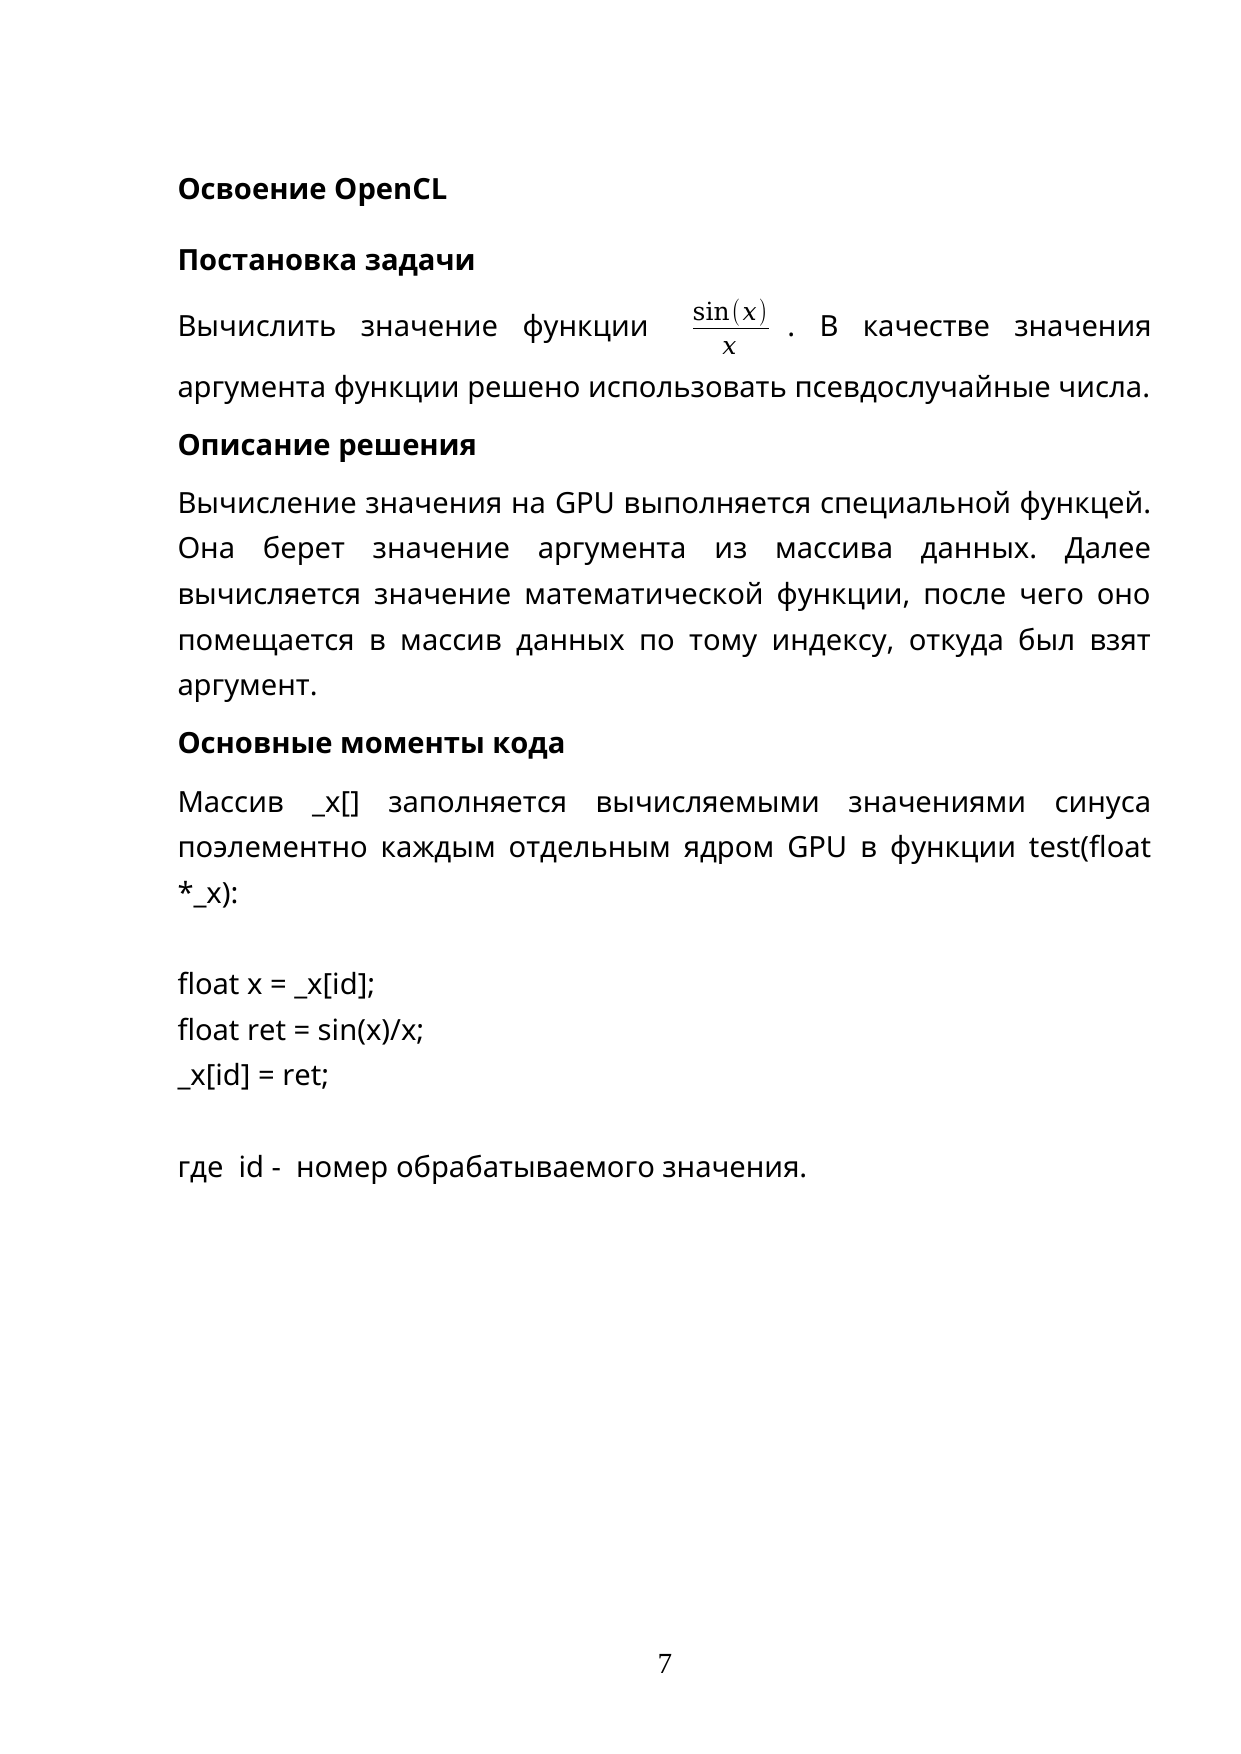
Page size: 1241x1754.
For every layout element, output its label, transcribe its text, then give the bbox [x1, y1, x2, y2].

text _x[id] = ret; [177, 1054, 1152, 1094]
text Массив _x[] заполняется вычисляемыми значениями синуса поэлементно каждым отдельным ядром GPU в функции test(float *_x): [177, 781, 1152, 912]
text Вычислить значение функции . В качестве значения аргумента функции решено использовать псевдослучайные числа. [177, 297, 1152, 406]
text где id - номер обрабатываемого значения. [177, 1146, 1152, 1186]
subtitle Постановка задачи [177, 239, 1152, 278]
subtitle Освоение OpenCL [177, 168, 1152, 208]
text float x = _x[id]; [177, 963, 1152, 1003]
subtitle Основные моменты кода [177, 723, 1152, 762]
subtitle Описание решения [177, 424, 1152, 464]
text Вычисление значения на GPU выполняется специальной функцей. Она берет значение аргумента из массива данных. Далее вычисляется значение математической функции, после чего оно помещается в массив данных по тому индексу, откуда был взят аргумент. [177, 482, 1152, 704]
text float ret = sin(x)/x; [177, 1009, 1152, 1049]
